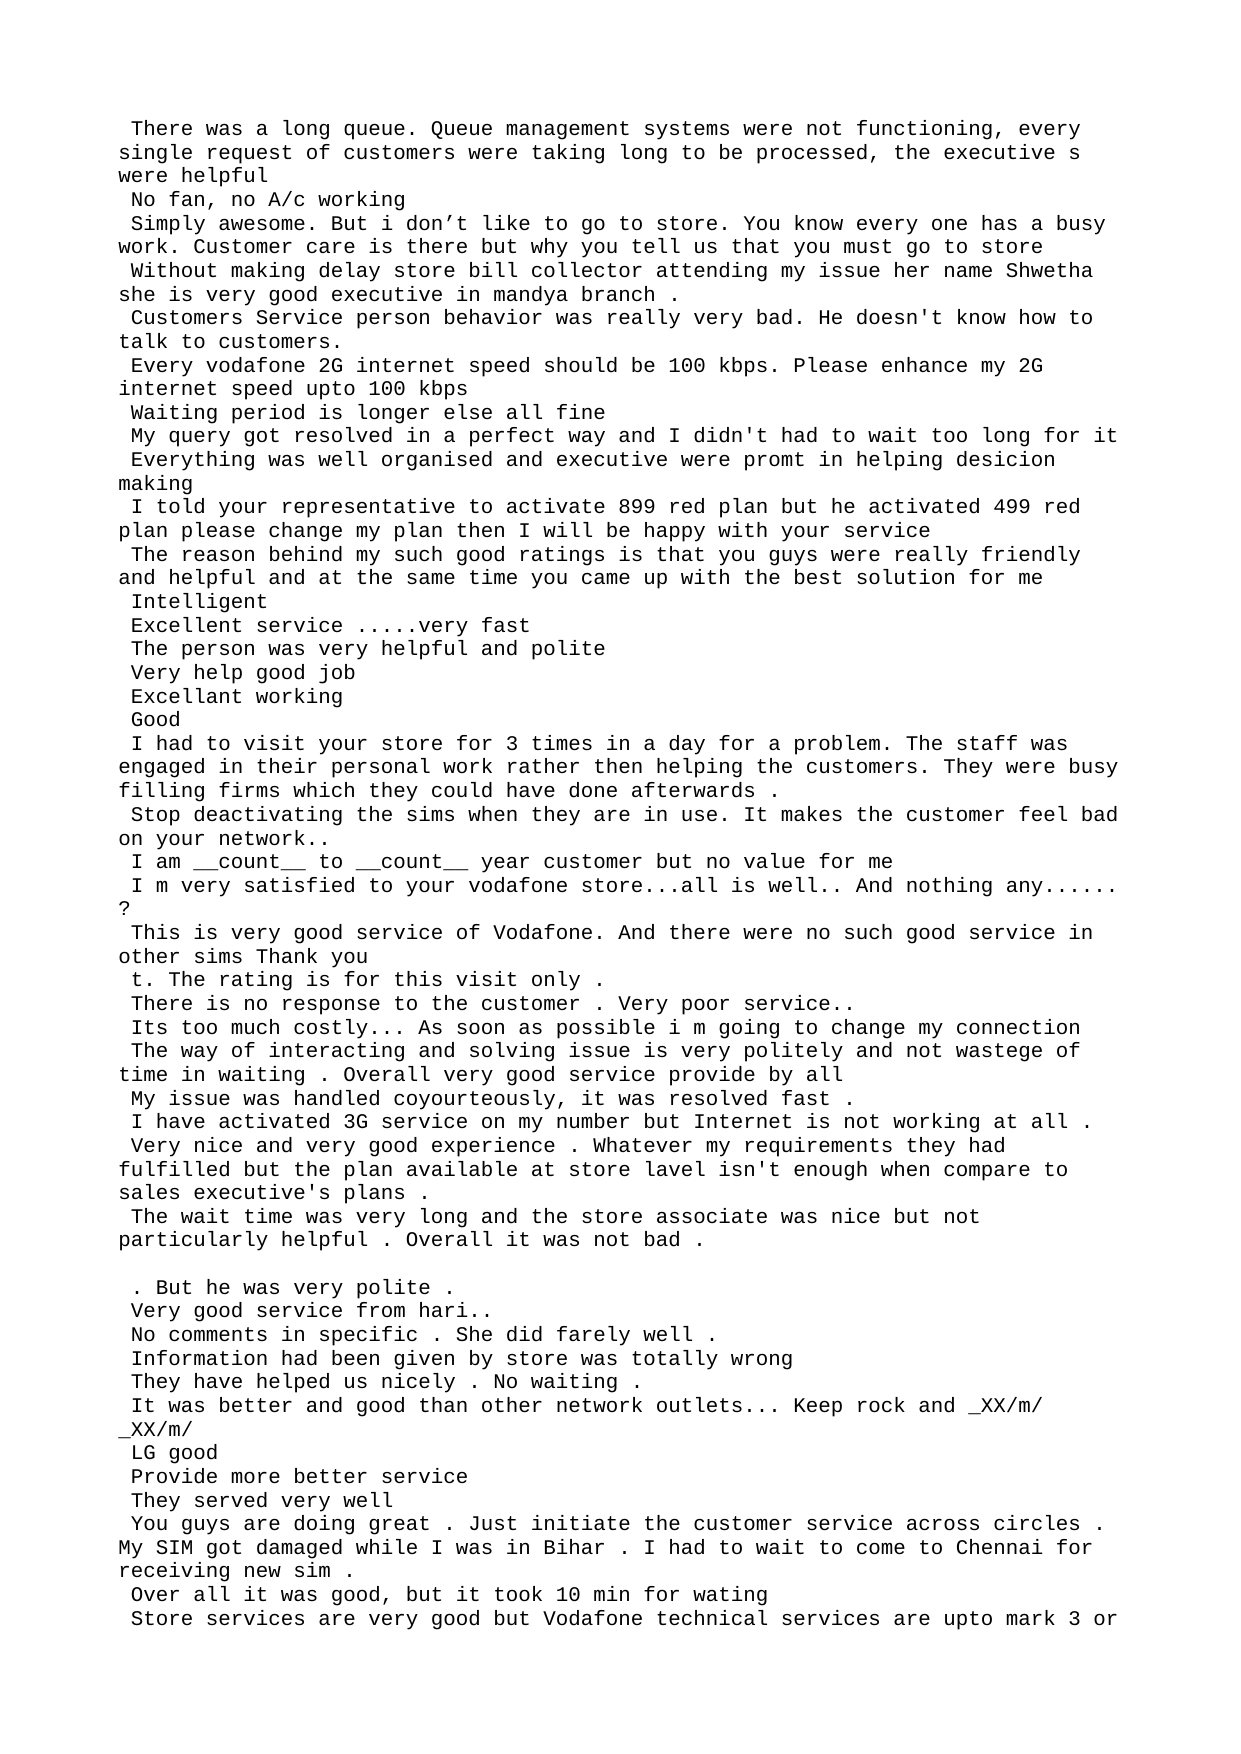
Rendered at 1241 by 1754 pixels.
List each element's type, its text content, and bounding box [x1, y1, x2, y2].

text Simply awesome. But i don’t like to go to store. You know every one has a busy work. Customer care is there but why you tell us that you must go to store [118, 213, 1122, 260]
text I had to visit your store for 3 times in a day for a problem. The staff was engaged in their personal work rather then helping the customers. They were busy filling firms which they could have done afterwards . [118, 733, 1122, 804]
text The way of interacting and solving issue is very politely and not wastege of time in waiting . Overall very good service provide by all [118, 1040, 1122, 1088]
text Provide more better service [118, 1466, 1122, 1489]
text I told your representative to activate 899 red plan but he activated 499 red plan please change my plan then I will be happy with your service [118, 496, 1122, 544]
text Its too much costly... As soon as possible i m going to change my connection [118, 1017, 1122, 1040]
text The reason behind my such good ratings is that you guys were really friendly and helpful and at the same time you came up with the best solution for me [118, 544, 1122, 591]
text Very help good job [118, 662, 1122, 686]
text Intelligent [118, 591, 1122, 615]
text Waiting period is longer else all fine [118, 402, 1122, 426]
text They served very well [118, 1489, 1122, 1513]
text t. The rating is for this visit only . [118, 969, 1122, 993]
text My issue was handled coyourteously, it was resolved fast . [118, 1088, 1122, 1111]
text Over all it was good, but it took 10 min for wating [118, 1584, 1122, 1608]
text There was a long queue. Queue management systems were not functioning, every single request of customers were taking long to be processed, the executive s were helpful [118, 118, 1122, 189]
text I am __count__ to __count__ year customer but no value for me [118, 851, 1122, 875]
text It was better and good than other network outlets... Keep rock and _XX/m/ _XX/m/ [118, 1395, 1122, 1442]
text The wait time was very long and the store associate was nice but not particularly helpful . Overall it was not bad . [118, 1206, 1122, 1253]
text Very nice and very good experience . Whatever my requirements they had fulfilled but the plan available at store lavel isn't enough when compare to sales executive's plans . [118, 1135, 1122, 1206]
text There is no response to the customer . Very poor service.. [118, 993, 1122, 1017]
text No fan, no A/c working [118, 189, 1122, 213]
text . But he was very polite . [118, 1277, 1122, 1300]
text No comments in specific . She did farely well . [118, 1324, 1122, 1348]
text My query got resolved in a perfect way and I didn't had to wait too long for it [118, 426, 1122, 449]
text LG good [118, 1442, 1122, 1466]
text You guys are doing great . Just initiate the customer service across circles . My SIM got damaged while I was in Bihar . I had to wait to come to Chennai for receiving new sim . [118, 1513, 1122, 1584]
text Customers Service person behavior was really very bad. He doesn't know how to talk to customers. [118, 307, 1122, 354]
text This is very good service of Vodafone. And there were no such good service in other sims Thank you [118, 922, 1122, 969]
text They have helped us nicely . No waiting . [118, 1371, 1122, 1395]
text Every vodafone 2G internet speed should be 100 kbps. Please enhance my 2G internet speed upto 100 kbps [118, 354, 1122, 402]
text Very good service from hari.. [118, 1300, 1122, 1324]
text Information had been given by store was totally wrong [118, 1348, 1122, 1371]
text Good [118, 709, 1122, 733]
text I m very satisfied to your vodafone store...all is well.. And nothing any...... ? [118, 875, 1122, 922]
text Store services are very good but Vodafone technical services are upto mark 3 or [118, 1608, 1122, 1631]
text Stop deactivating the sims when they are in use. It makes the customer feel bad on your network.. [118, 804, 1122, 851]
text Excellent service .....very fast [118, 615, 1122, 638]
text I have activated 3G service on my number but Internet is not working at all . [118, 1111, 1122, 1135]
text Everything was well organised and executive were promt in helping desicion making [118, 449, 1122, 496]
text Without making delay store bill collector attending my issue her name Shwetha she is very good executive in mandya branch . [118, 260, 1122, 307]
text Excellant working [118, 686, 1122, 709]
text The person was very helpful and polite [118, 638, 1122, 662]
